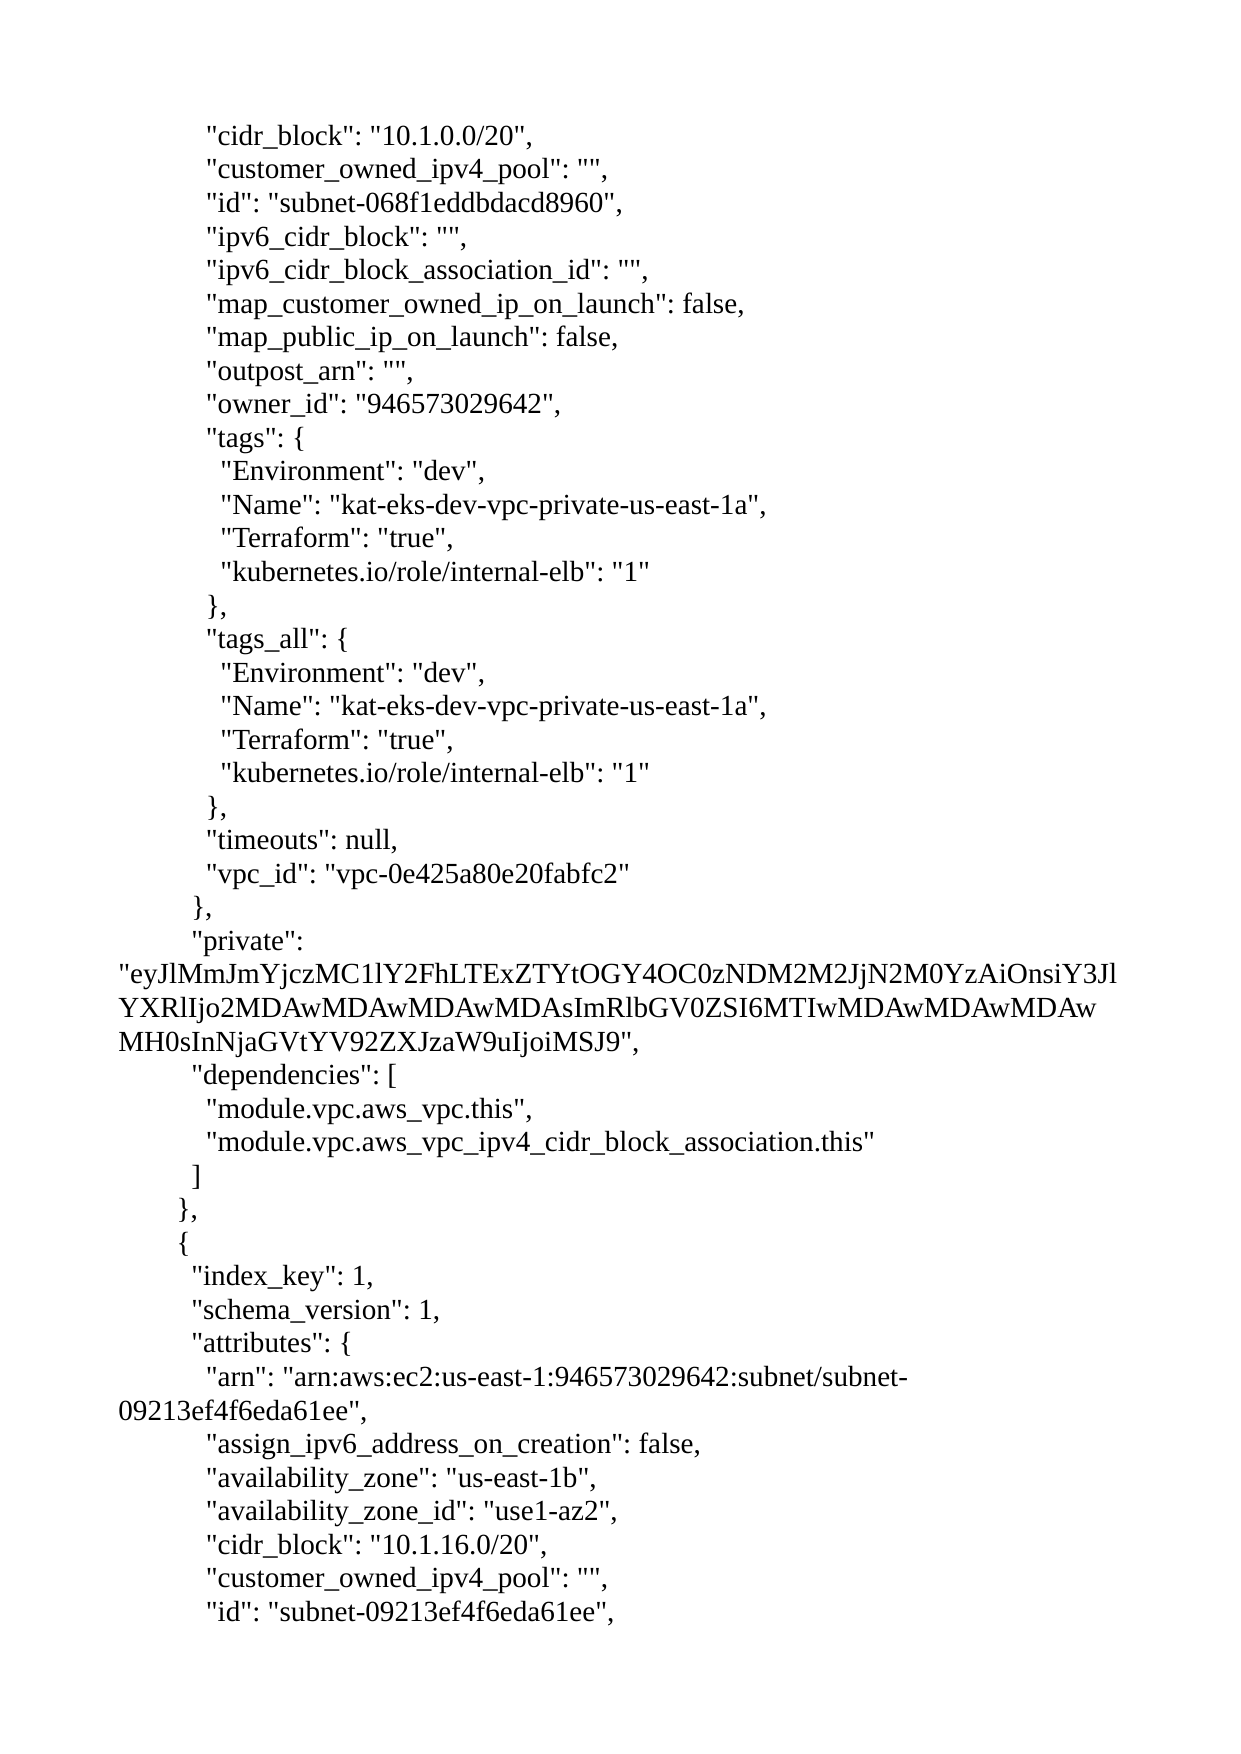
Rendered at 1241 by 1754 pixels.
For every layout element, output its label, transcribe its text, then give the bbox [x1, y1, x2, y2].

text "dependencies": [ [118, 1057, 1122, 1091]
text "Terraform": "true", [118, 722, 1122, 755]
text "availability_zone_id": "use1-az2", [118, 1493, 1122, 1527]
text { [118, 1225, 1122, 1258]
text "private": "eyJlMmJmYjczMC1lY2FhLTExZTYtOGY4OC0zNDM2M2JjN2M0YzAiOnsiY3JlYXRlIjo2MDAwMDAwMDAwMDAsImRlbGV0ZSI6MTIwMDAwMDAwMDAwMH0sInNjaGVtYV92ZXJzaW9uIjoiMSJ9", [118, 923, 1122, 1057]
text "vpc_id": "vpc-0e425a80e20fabfc2" [118, 856, 1122, 889]
text "attributes": { [118, 1326, 1122, 1359]
text "Environment": "dev", [118, 655, 1122, 688]
text "Terraform": "true", [118, 521, 1122, 554]
text "outpost_arn": "", [118, 353, 1122, 386]
text "ipv6_cidr_block": "", [118, 219, 1122, 252]
text "cidr_block": "10.1.16.0/20", [118, 1527, 1122, 1560]
text "tags_all": { [118, 621, 1122, 655]
text "kubernetes.io/role/internal-elb": "1" [118, 554, 1122, 588]
text "assign_ipv6_address_on_creation": false, [118, 1426, 1122, 1460]
text ] [118, 1158, 1122, 1191]
text "map_public_ip_on_launch": false, [118, 319, 1122, 353]
text "module.vpc.aws_vpc_ipv4_cidr_block_association.this" [118, 1124, 1122, 1158]
text "timeouts": null, [118, 822, 1122, 856]
text }, [118, 789, 1122, 822]
text "owner_id": "946573029642", [118, 386, 1122, 420]
text "arn": "arn:aws:ec2:us-east-1:946573029642:subnet/subnet-09213ef4f6eda61ee", [118, 1359, 1122, 1426]
text "map_customer_owned_ip_on_launch": false, [118, 286, 1122, 319]
text }, [118, 1191, 1122, 1225]
text "module.vpc.aws_vpc.this", [118, 1091, 1122, 1124]
text "tags": { [118, 420, 1122, 453]
text "availability_zone": "us-east-1b", [118, 1460, 1122, 1493]
text "id": "subnet-068f1eddbdacd8960", [118, 185, 1122, 219]
text "kubernetes.io/role/internal-elb": "1" [118, 755, 1122, 789]
text "cidr_block": "10.1.0.0/20", [118, 118, 1122, 152]
text }, [118, 889, 1122, 923]
text }, [118, 588, 1122, 621]
text "ipv6_cidr_block_association_id": "", [118, 252, 1122, 286]
text "id": "subnet-09213ef4f6eda61ee", [118, 1594, 1122, 1627]
text "Name": "kat-eks-dev-vpc-private-us-east-1a", [118, 688, 1122, 722]
text "customer_owned_ipv4_pool": "", [118, 152, 1122, 185]
text "index_key": 1, [118, 1258, 1122, 1292]
text "Environment": "dev", [118, 453, 1122, 487]
text "schema_version": 1, [118, 1292, 1122, 1326]
text "Name": "kat-eks-dev-vpc-private-us-east-1a", [118, 487, 1122, 521]
text "customer_owned_ipv4_pool": "", [118, 1560, 1122, 1594]
